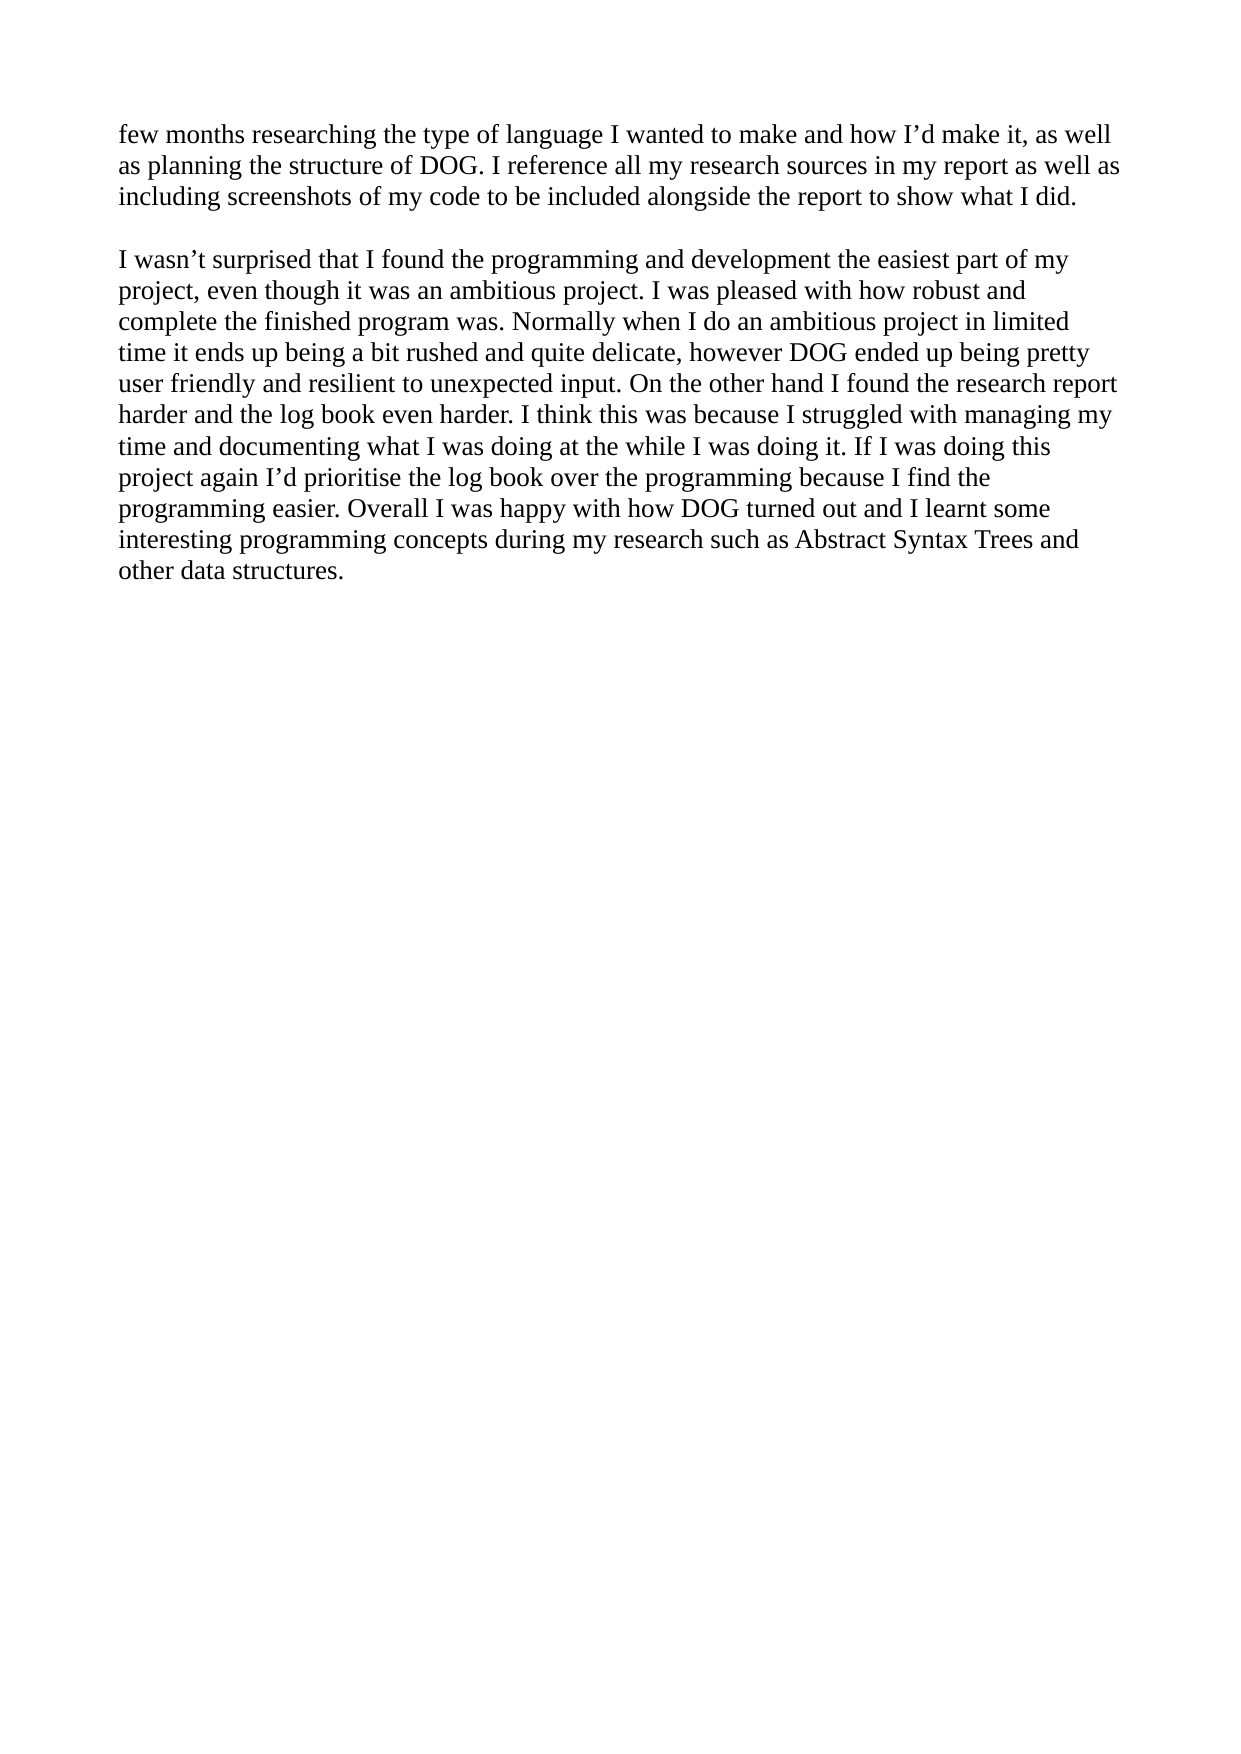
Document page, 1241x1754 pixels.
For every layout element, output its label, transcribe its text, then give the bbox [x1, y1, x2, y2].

text few months researching the type of language I wanted to make and how I’d make it, as well as planning the structure of DOG. I reference all my research sources in my report as well as including screenshots of my code to be included alongside the report to show what I did. [118, 118, 1122, 212]
text I wasn’t surprised that I found the programming and development the easiest part of my project, even though it was an ambitious project. I was pleased with how robust and complete the finished program was. Normally when I do an ambitious project in limited time it ends up being a bit rushed and quite delicate, however DOG ended up being pretty user friendly and resilient to unexpected input. On the other hand I found the research report harder and the log book even harder. I think this was because I struggled with managing my time and documenting what I was doing at the while I was doing it. If I was doing this project again I’d prioritise the log book over the programming because I find the programming easier. Overall I was happy with how DOG turned out and I learnt some interesting programming concepts during my research such as Abstract Syntax Trees and other data structures. [118, 243, 1122, 585]
